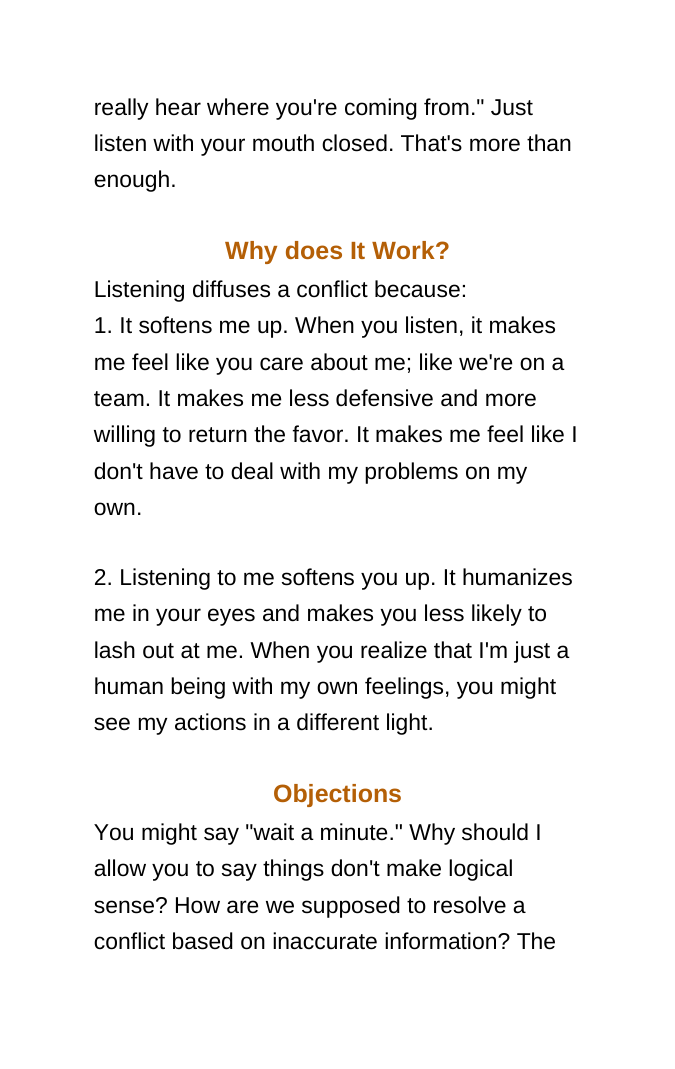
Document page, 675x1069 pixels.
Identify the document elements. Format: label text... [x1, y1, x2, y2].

text 1. It softens me up. When you listen, it makes me feel like you care about me; like we're on a team. It makes me less defensive and more willing to return the favor. It makes me feel like I don't have to deal with my problems on my own. [94, 312, 581, 520]
text Listening diffuses a conflict because: [94, 276, 581, 302]
subtitle Why does It Work? [94, 236, 581, 265]
text really hear where you're coming from." Just listen with your mouth closed. That's more than enough. [94, 94, 581, 193]
subtitle Objections [94, 779, 581, 808]
text 2. Listening to me softens you up. It humanizes me in your eyes and makes you less likely to lash out at me. When you realize that I'm just a human being with my own feelings, you might see my actions in a different light. [94, 564, 581, 736]
text You might say "wait a minute." Why should I allow you to say things don't make logical sense? How are we supposed to resolve a conflict based on inaccurate information? The [94, 819, 581, 954]
